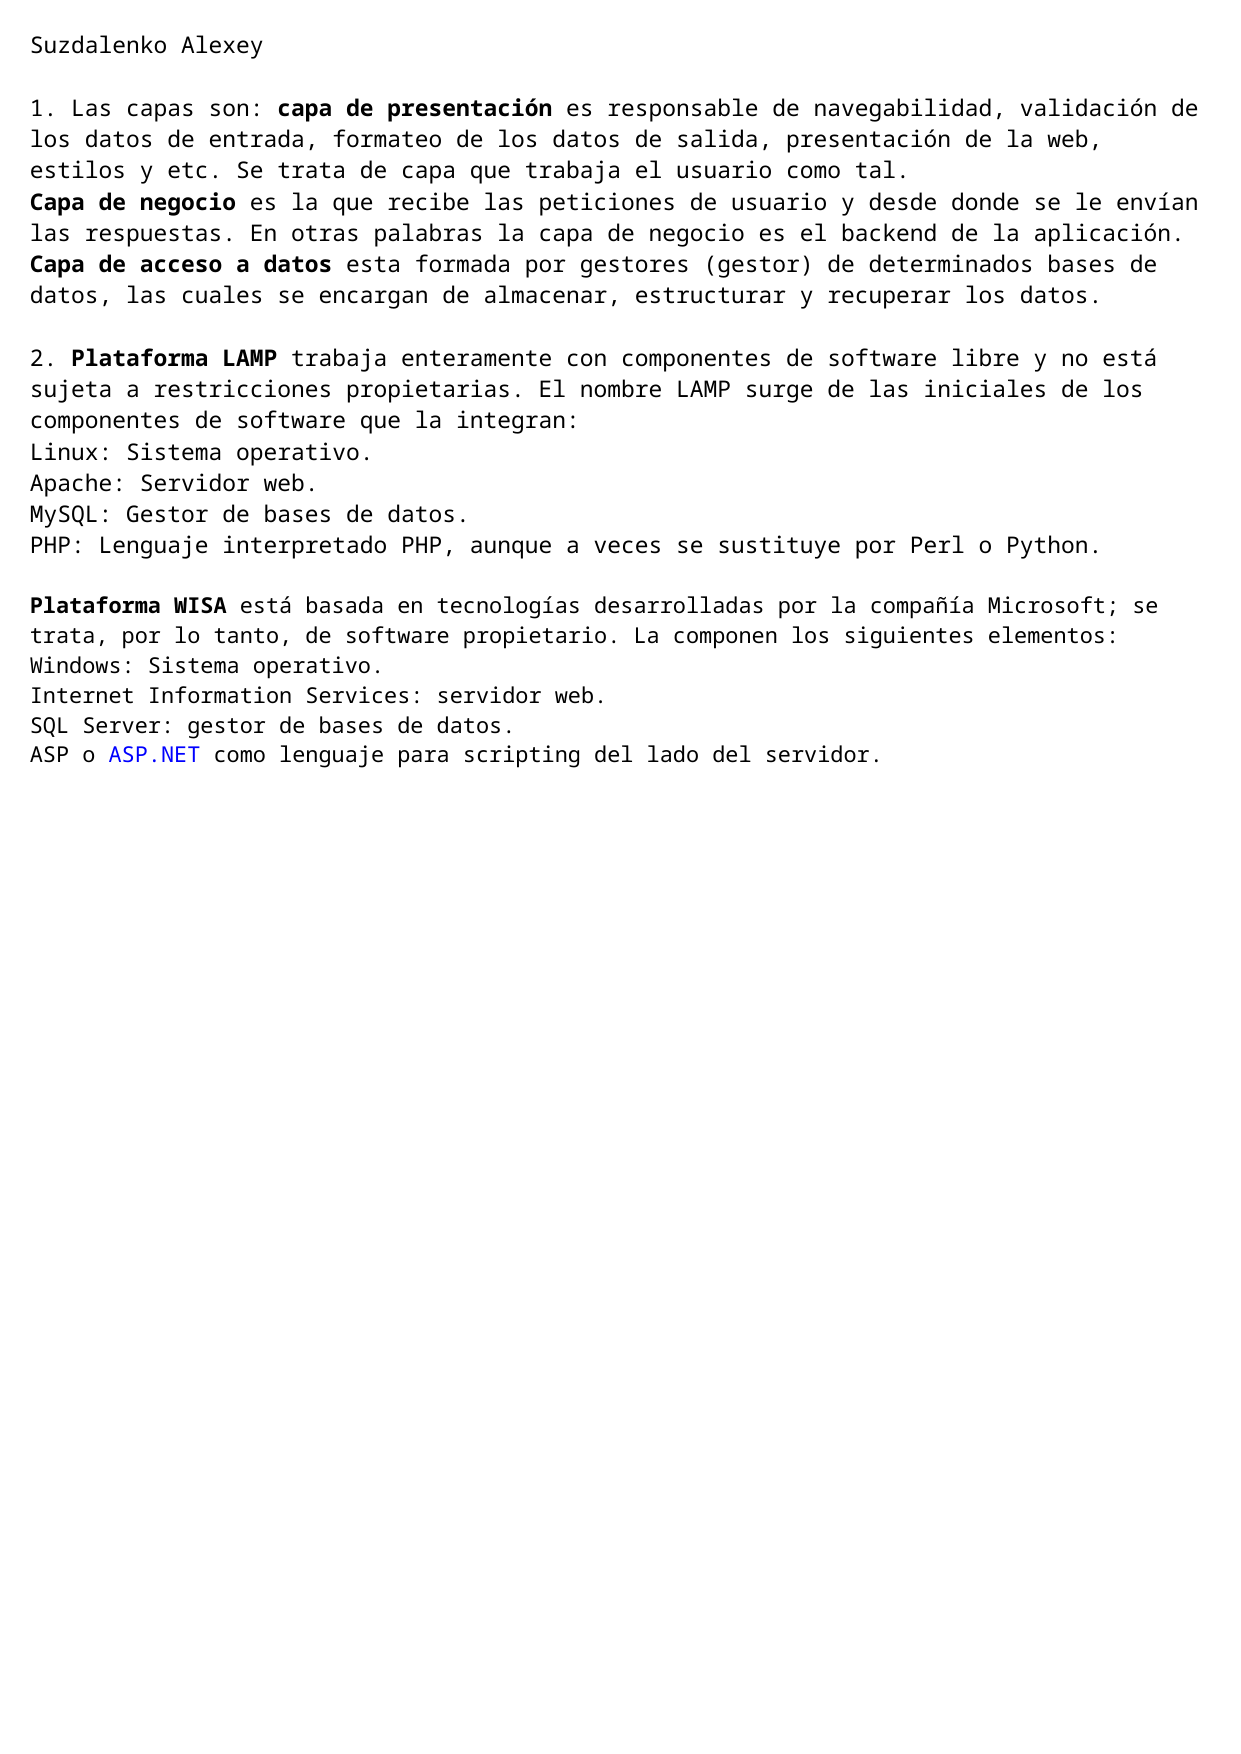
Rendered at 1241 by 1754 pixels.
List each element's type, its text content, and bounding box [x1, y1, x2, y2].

text 1. Las capas son: capa de presentación es responsable de navegabilidad, validación de los datos de entrada, formateo de los datos de salida, presentación de la web, estilos y etc. Se trata de capa que trabaja el usuario como tal. [29, 92, 1211, 186]
text SQL Server: gestor de bases de datos. [29, 710, 1211, 739]
text Windows: Sistema operativo. [29, 650, 1211, 680]
text Plataforma WISA está basada en tecnologías desarrolladas por la compañía Microsoft; se trata, por lo tanto, de software propietario. La componen los siguientes elementos: [29, 591, 1211, 650]
text Suzdalenko Alexey [29, 29, 1211, 61]
text Capa de acceso a datos esta formada por gestores (gestor) de determinados bases de datos, las cuales se encargan de almacenar, estructurar y recuperar los datos. [29, 248, 1211, 311]
text ASP o ASP.NET como lenguaje para scripting del lado del servidor. [29, 739, 1211, 769]
text PHP: Lenguaje interpretado PHP, aunque a veces se sustituye por Perl o Python. [29, 529, 1211, 561]
text Apache: Servidor web. [29, 467, 1211, 498]
text 2. Plataforma LAMP trabaja enteramente con componentes de software libre y no está sujeta a restricciones propietarias. El nombre LAMP surge de las iniciales de los componentes de software que la integran: [29, 342, 1211, 436]
text Internet Information Services: servidor web. [29, 680, 1211, 710]
text MySQL: Gestor de bases de datos. [29, 498, 1211, 529]
text Linux: Sistema operativo. [29, 436, 1211, 467]
text Capa de negocio es la que recibe las peticiones de usuario y desde donde se le envían las respuestas. En otras palabras la capa de negocio es el backend de la aplicación. [29, 186, 1211, 248]
